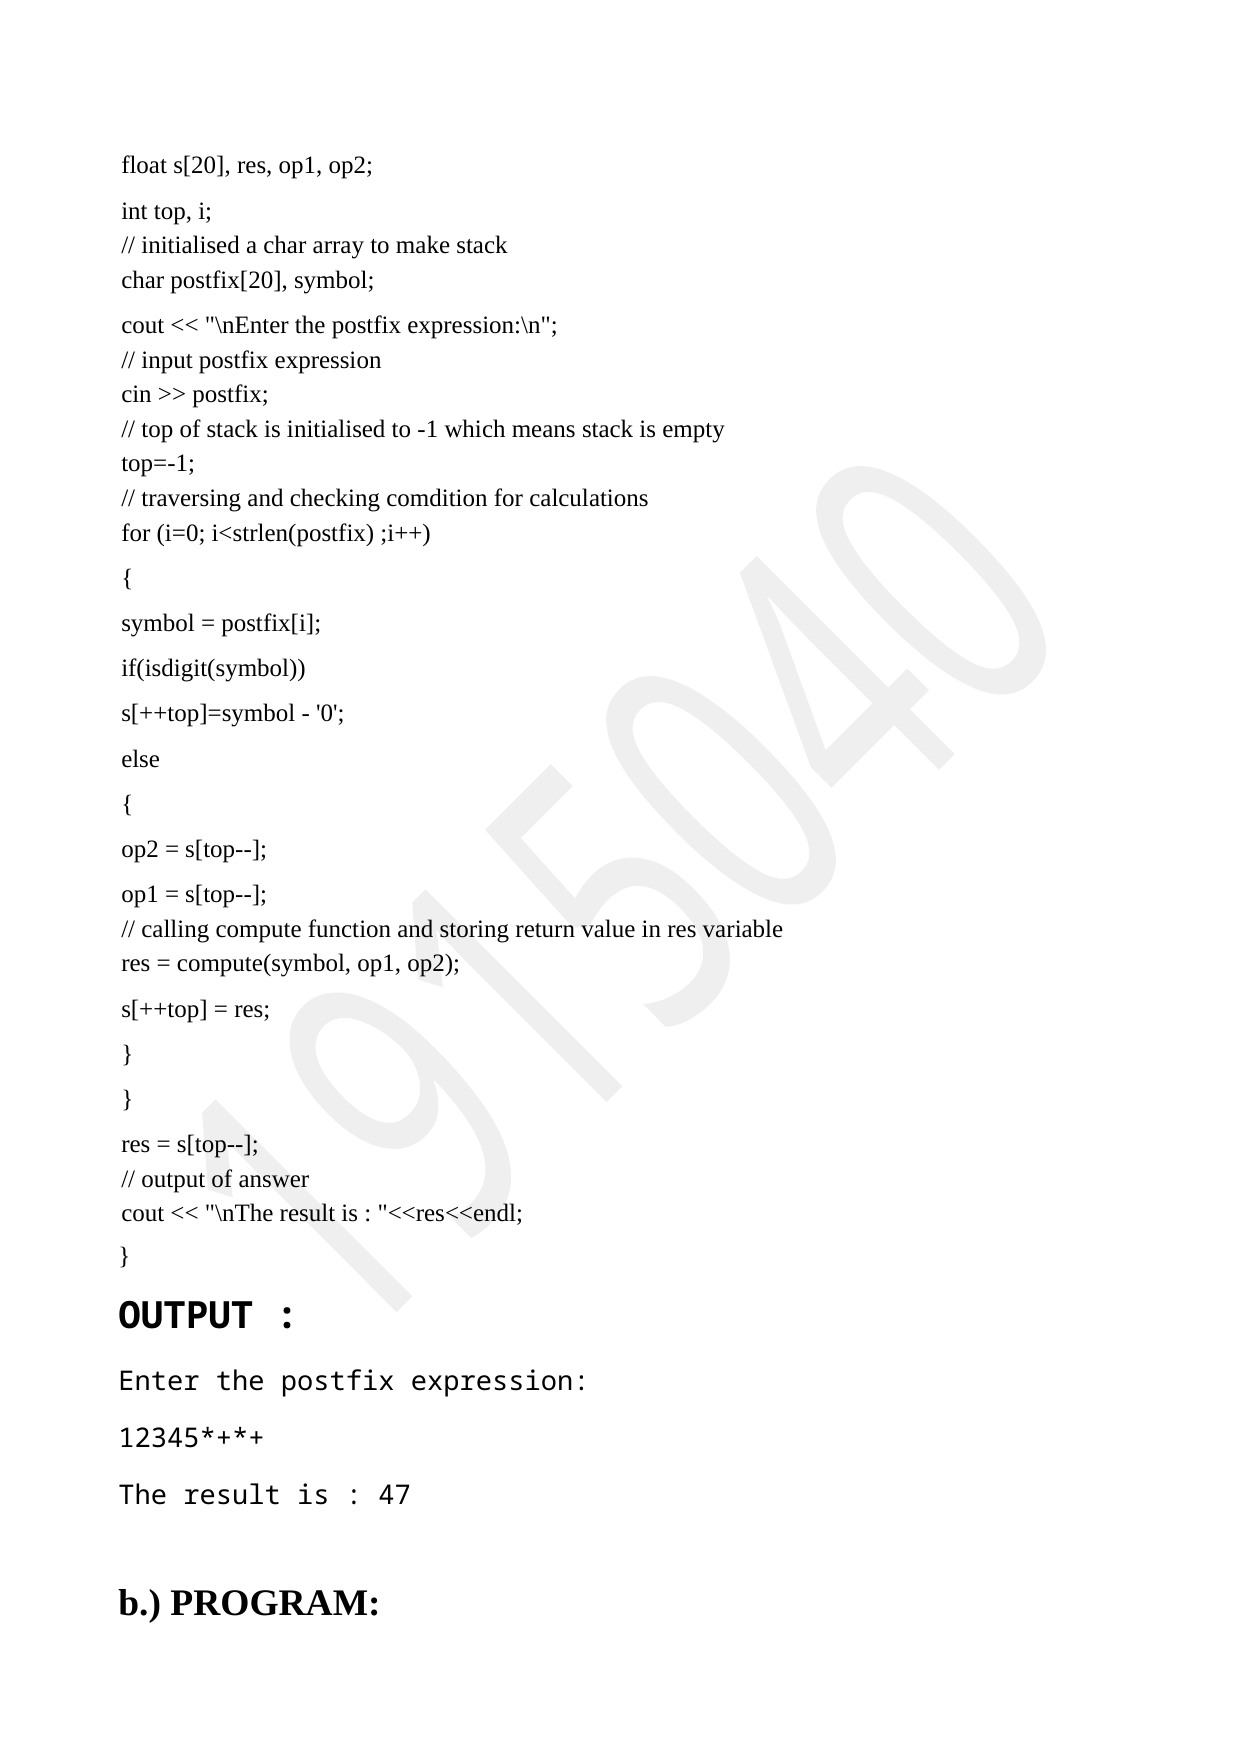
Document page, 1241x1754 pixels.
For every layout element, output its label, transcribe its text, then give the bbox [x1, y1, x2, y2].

table_header // initialised a char array to make stack [118, 228, 520, 262]
text Enter the postfix expression: [118, 1362, 1122, 1398]
table_header // calling compute function and storing return value in res variable [714, 911, 795, 946]
table_header [451, 946, 472, 968]
table_header s[++top]=symbol - '0'; [118, 696, 357, 730]
table_header } [682, 911, 729, 946]
table_header [118, 866, 136, 876]
table_header cout <<"QUEUE UNDERFLOW !!!\n"; [450, 1196, 509, 1230]
table_header [118, 595, 136, 605]
table_header cout <<"QUEUE UNDERFLOW !!!\n"; [280, 1196, 347, 1230]
table_header float s[20], res, op1, op2; [118, 148, 384, 182]
table_header else if(top==-1) [203, 1126, 271, 1161]
table_header op1 = s[top--]; [118, 876, 280, 911]
text The result is : 47 [118, 1476, 1122, 1512]
table_header [118, 1230, 136, 1241]
table_header // calling compute function and storing return value in res variable [118, 911, 415, 946]
table_header [118, 821, 136, 831]
table_header char postfix[20], symbol; [118, 262, 386, 297]
text 12345*+*+ [118, 1418, 1122, 1455]
table_header { [205, 1161, 233, 1196]
table_header res = compute(symbol, op1, op2); [439, 946, 472, 980]
table_header top=-1; [118, 446, 208, 480]
text [359, 1241, 1122, 1269]
table_header op2 = s[top--]; [118, 831, 280, 866]
table_header } [557, 911, 599, 928]
table_header [118, 640, 136, 650]
table_header // output of answer [118, 1161, 225, 1196]
table_header res = compute(symbol, op1, op2); [118, 946, 417, 980]
table_header res = s[top--]; [244, 1126, 271, 1153]
table_header [118, 730, 136, 741]
table_header int top, i; [118, 193, 224, 227]
text b.) PROGRAM: [118, 1580, 1122, 1623]
table_header [118, 182, 136, 193]
table_header // traversing and checking comdition for calculations [118, 480, 662, 515]
text } [118, 1241, 352, 1269]
table_header [118, 685, 136, 696]
table_header [118, 297, 136, 307]
table_header [118, 1116, 136, 1126]
text OUTPUT : [118, 1288, 1122, 1339]
table_header cin >> postfix; [118, 376, 282, 411]
table_header cout << "\nThe result is : "<<res<<endl; [485, 1196, 534, 1230]
table_header symbol = postfix[i]; [118, 605, 333, 640]
table_header { [118, 786, 148, 821]
table_header cout << "\nEnter the postfix expression:\n"; [118, 307, 569, 342]
table_header // output of answer [279, 1161, 323, 1196]
table_header [118, 549, 136, 560]
table_header // output of answer [230, 1161, 279, 1196]
table_header [118, 1071, 136, 1081]
table_header } [118, 1081, 148, 1116]
table_header for (i=0; i<strlen(postfix) ;i++) [118, 515, 440, 549]
table_header } [118, 1036, 148, 1071]
table_header [118, 775, 136, 786]
table_header // top of stack is initialised to -1 which means stack is empty [118, 411, 736, 446]
table_header } [412, 911, 483, 946]
table_header { [118, 560, 148, 594]
table_header [118, 980, 136, 991]
table_header { [245, 1161, 313, 1196]
table_header cout << "\nThe result is : "<<res<<endl; [118, 1196, 313, 1230]
table_header [415, 946, 443, 980]
table_header // calling compute function and storing return value in res variable [449, 911, 702, 946]
table_header else [118, 741, 174, 775]
table_header if(isdigit(symbol)) [118, 650, 317, 685]
table_header [118, 1025, 136, 1036]
table_header res = s[top--]; [118, 1126, 205, 1161]
table_header s[++top] = res; [118, 991, 282, 1025]
table_header // input postfix expression [118, 342, 395, 376]
table_header cout << "\nThe result is : "<<res<<endl; [314, 1196, 476, 1230]
